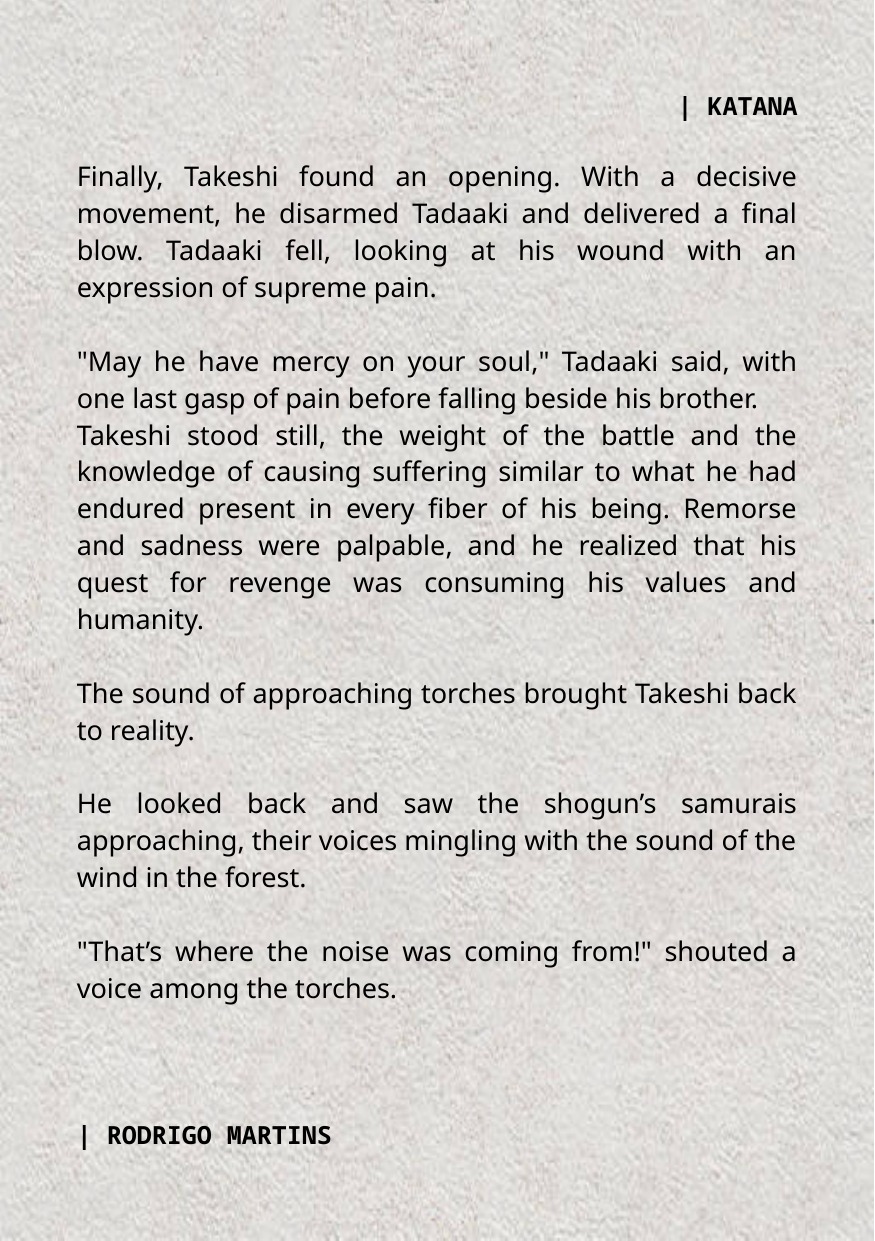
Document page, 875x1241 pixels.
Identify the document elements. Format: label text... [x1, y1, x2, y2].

text "May he have mercy on your soul," Tadaaki said, with one last gasp of pain before falling beside his brother. [74, 342, 800, 416]
text Finally, Takeshi found an opening. With a decisive movement, he disarmed Tadaaki and delivered a final blow. Tadaaki fell, looking at his wound with an expression of supreme pain. [74, 155, 800, 305]
picture [0, 0, 874, 1241]
text He looked back and saw the shogun’s samurais approaching, their voices mingling with the sound of the wind in the forest. [74, 785, 800, 895]
text The sound of approaching torches brought Takeshi back to reality. [74, 674, 800, 748]
text "That’s where the noise was coming from!" shouted a voice among the torches. [74, 932, 800, 1006]
text Takeshi stood still, the weight of the battle and the knowledge of causing suffering similar to what he had endured present in every fiber of his being. Remorse and sadness were palpable, and he realized that his quest for revenge was consuming his values and humanity. [74, 416, 800, 637]
